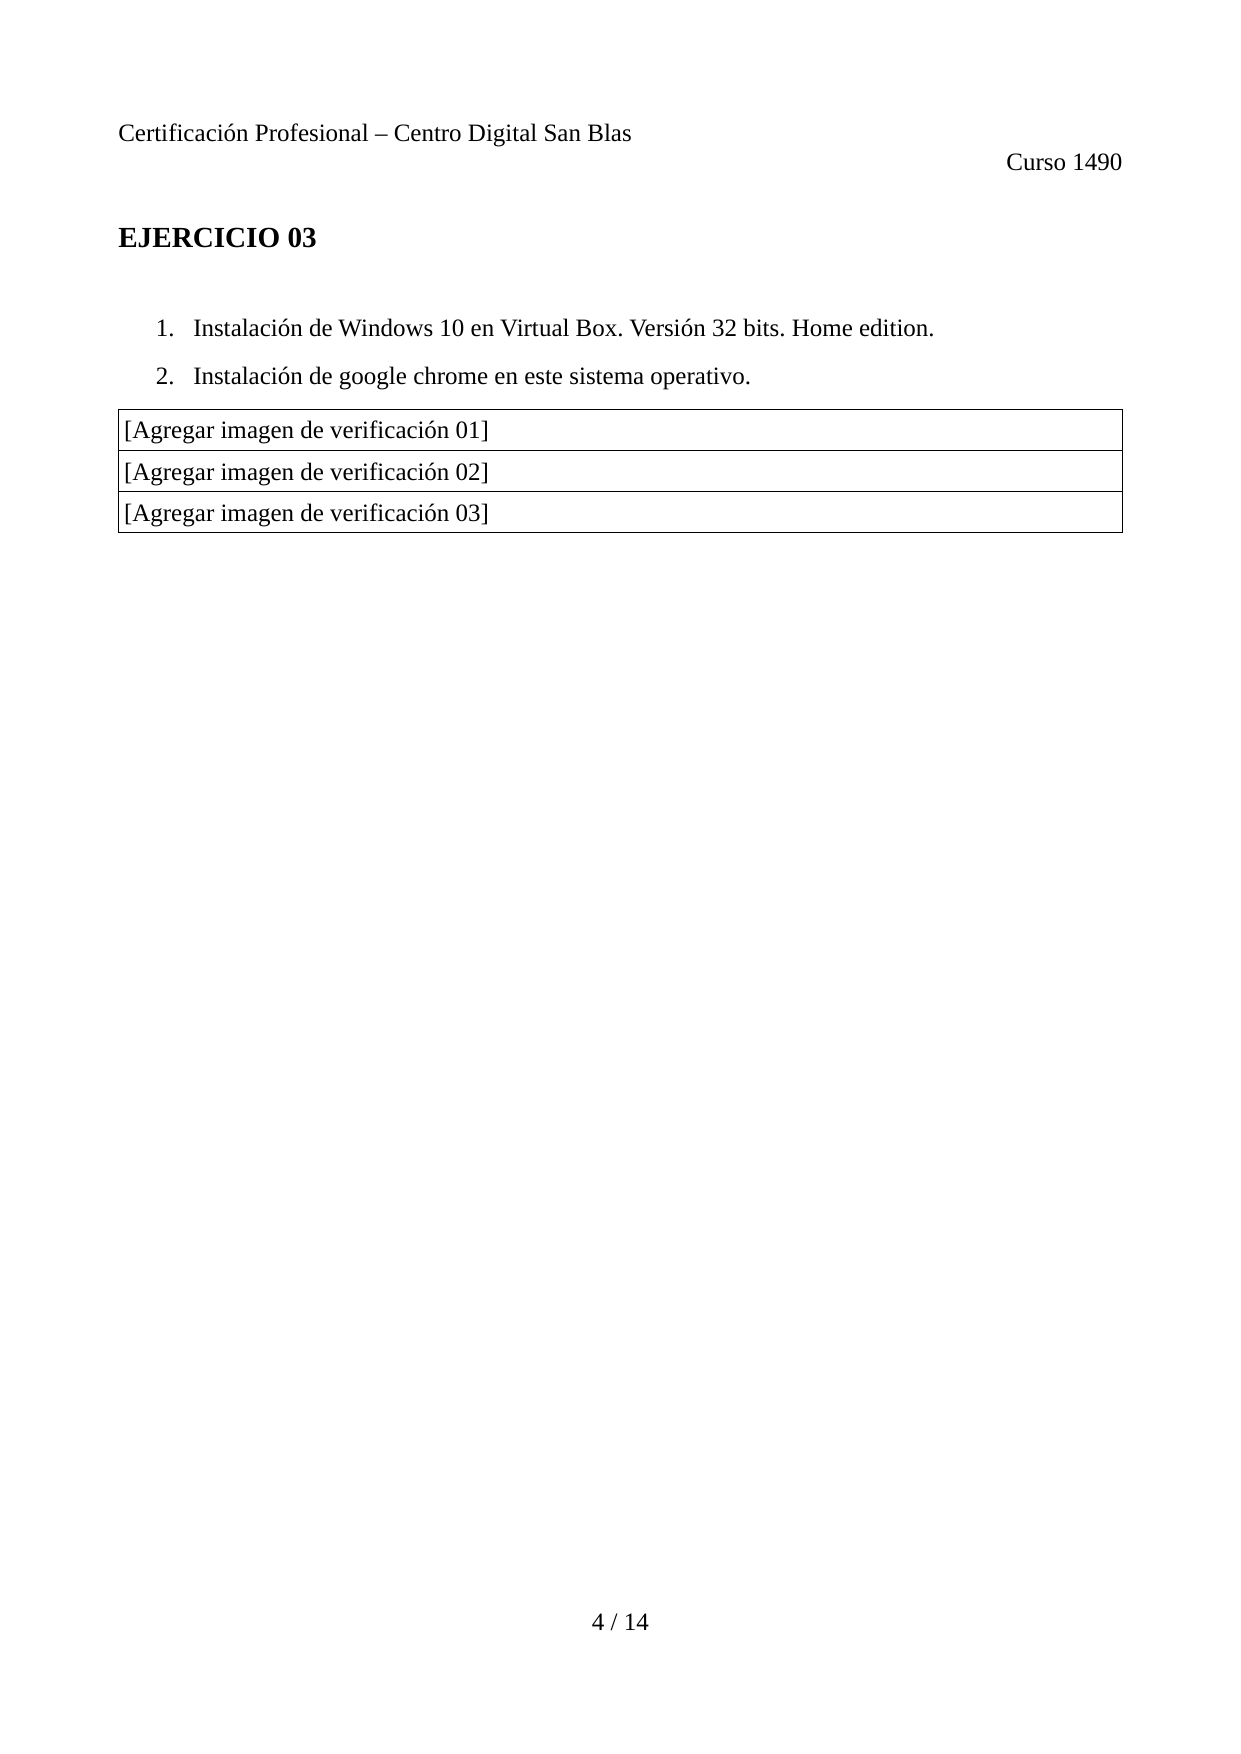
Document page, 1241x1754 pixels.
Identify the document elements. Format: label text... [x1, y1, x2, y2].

list Instalación de Windows 10 en Virtual Box. Versión 32 bits. Home edition. [156, 313, 1122, 342]
table_cell [Agregar imagen de verificación 02] [119, 451, 1122, 491]
table_cell [Agregar imagen de verificación 03] [119, 492, 1122, 532]
subtitle EJERCICIO 03 [118, 220, 1122, 253]
list Instalación de google chrome en este sistema operativo. [156, 361, 1122, 390]
table_header [Agregar imagen de verificación 01] [119, 410, 1122, 450]
